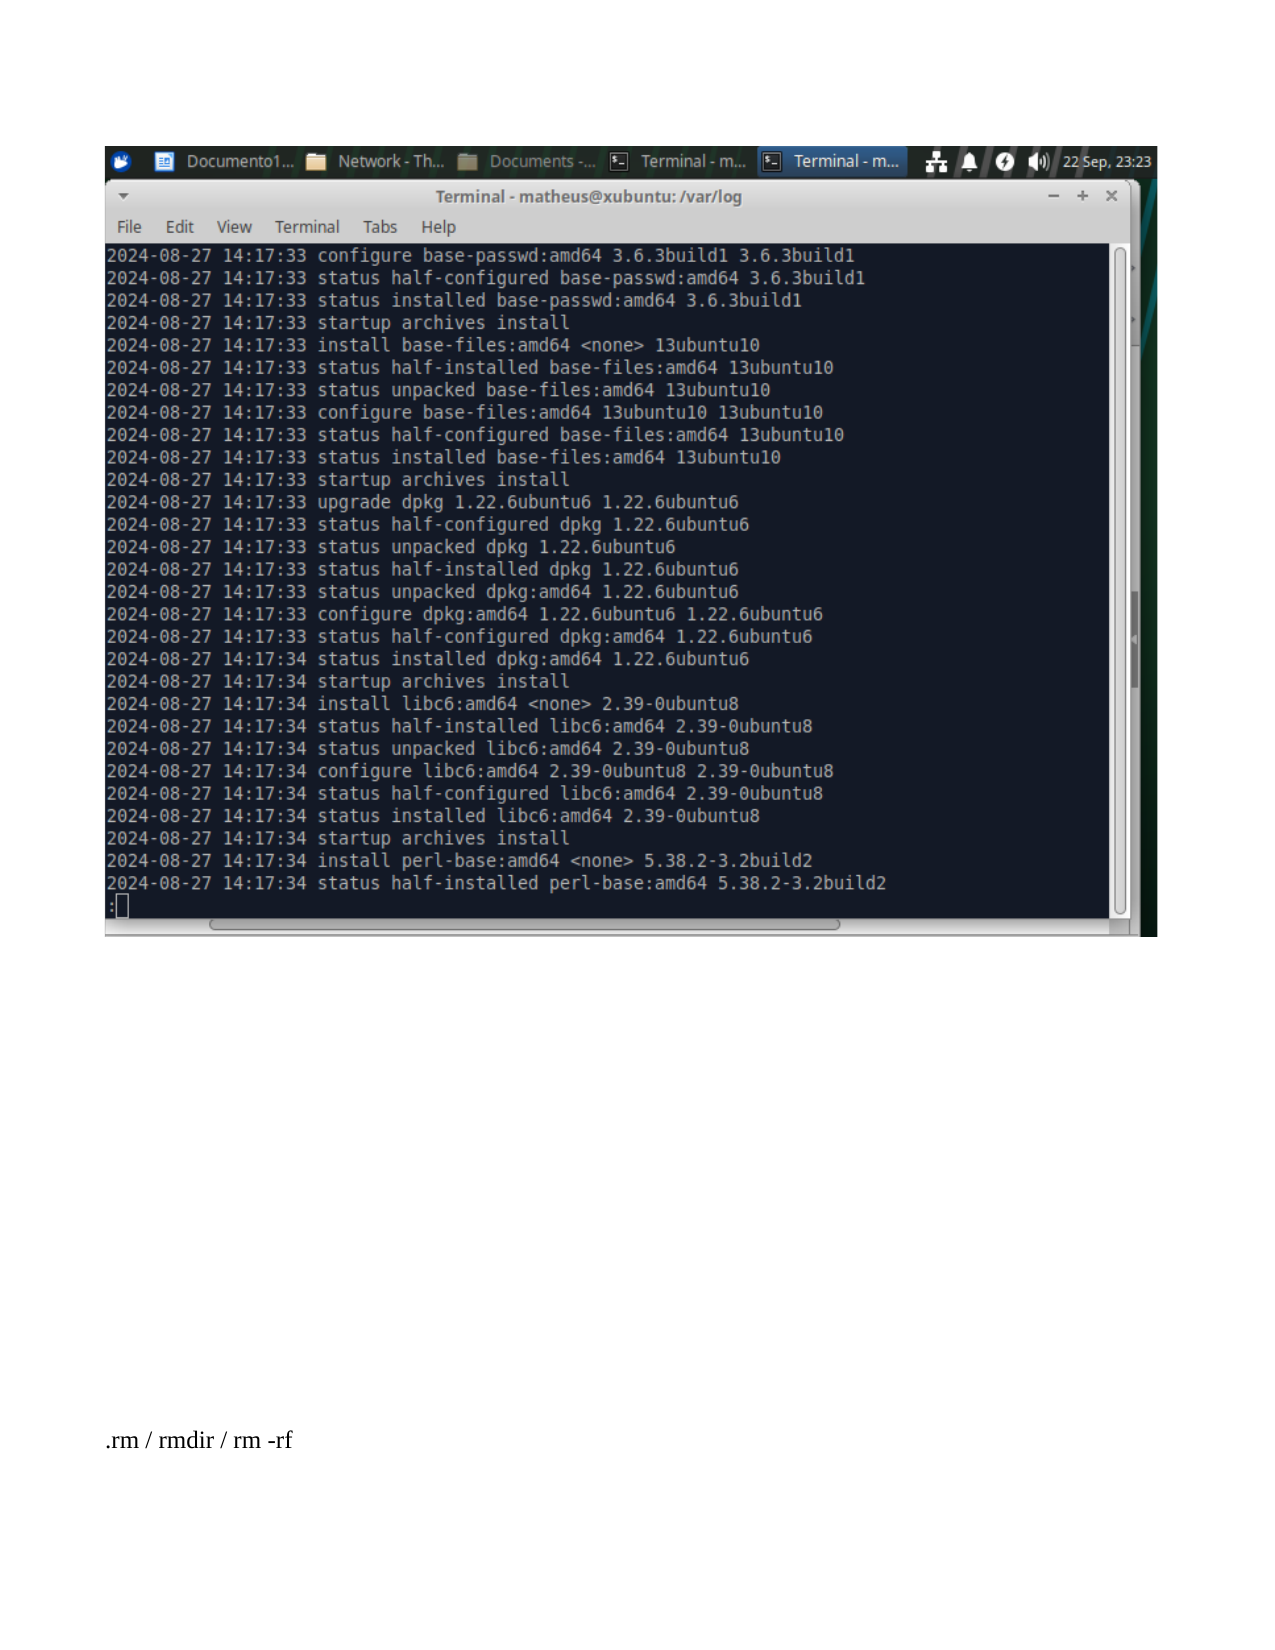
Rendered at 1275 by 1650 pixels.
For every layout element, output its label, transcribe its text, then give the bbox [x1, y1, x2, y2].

text .rm / rmdir / rm -rf [105, 1425, 1157, 1454]
